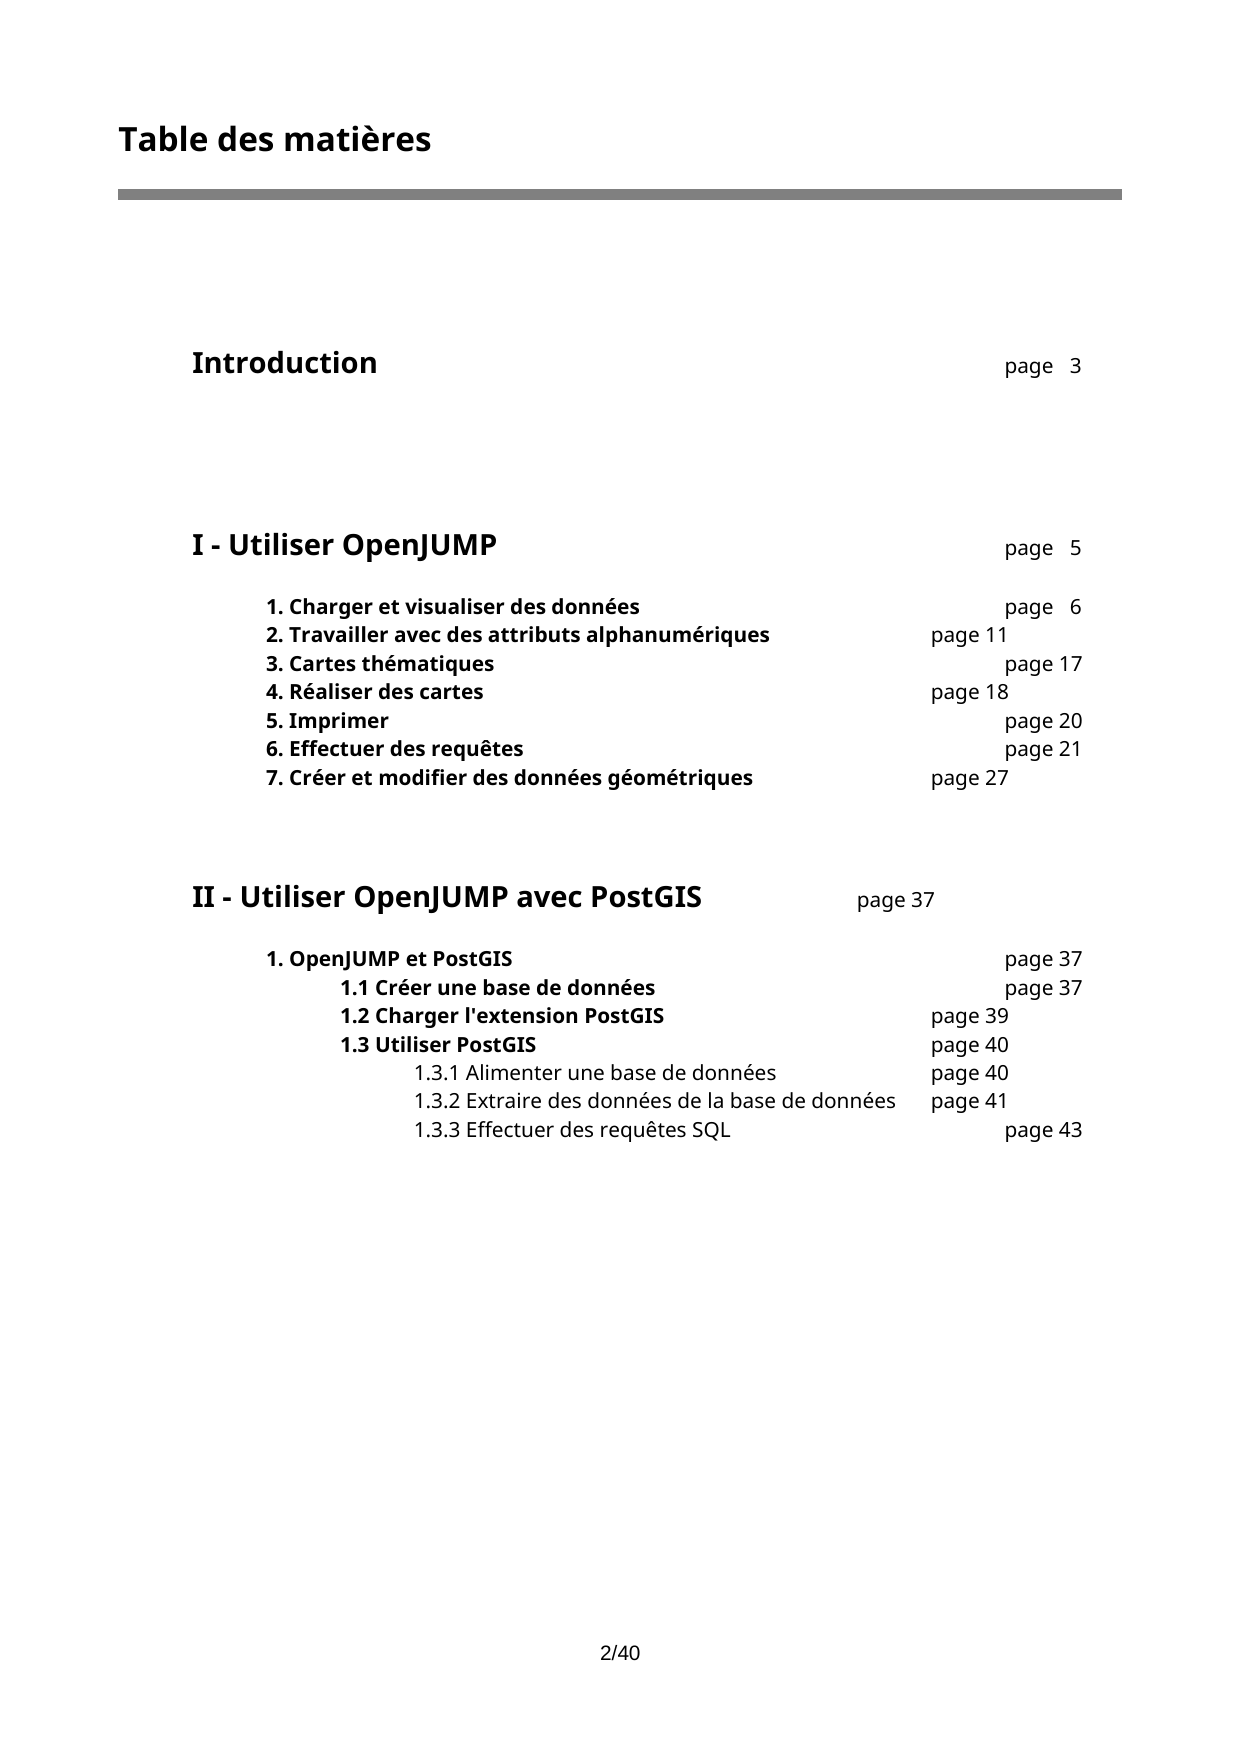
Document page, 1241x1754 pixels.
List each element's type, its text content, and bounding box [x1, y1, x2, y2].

text 7. Créer et modifier des données géométriques page 27 [118, 763, 1122, 791]
text Introduction page 3 [118, 342, 1122, 382]
text I - Utiliser OpenJUMP page 5 [118, 524, 1122, 563]
text 3. Cartes thématiques page 17 [118, 649, 1122, 677]
text 6. Effectuer des requêtes page 21 [118, 734, 1122, 763]
text 1.3 Utiliser PostGIS page 40 [118, 1030, 1122, 1058]
text II - Utiliser OpenJUMP avec PostGIS page 37 [118, 876, 1122, 916]
text 1.3.1 Alimenter une base de données page 40 [118, 1058, 1122, 1087]
text 1.3.2 Extraire des données de la base de données page 41 [118, 1087, 1122, 1115]
text 5. Imprimer page 20 [118, 706, 1122, 734]
text 1.3.3 Effectuer des requêtes SQL page 43 [118, 1115, 1122, 1143]
text 2. Travailler avec des attributs alphanumériques page 11 [118, 620, 1122, 649]
text 1.2 Charger l'extension PostGIS page 39 [118, 1001, 1122, 1030]
text 4. Réaliser des cartes page 18 [118, 677, 1122, 706]
text Table des matières [118, 116, 1122, 162]
text 1.1 Créer une base de données page 37 [118, 973, 1122, 1001]
text 1. Charger et visualiser des données page 6 [118, 592, 1122, 620]
text 1. OpenJUMP et PostGIS page 37 [118, 944, 1122, 973]
